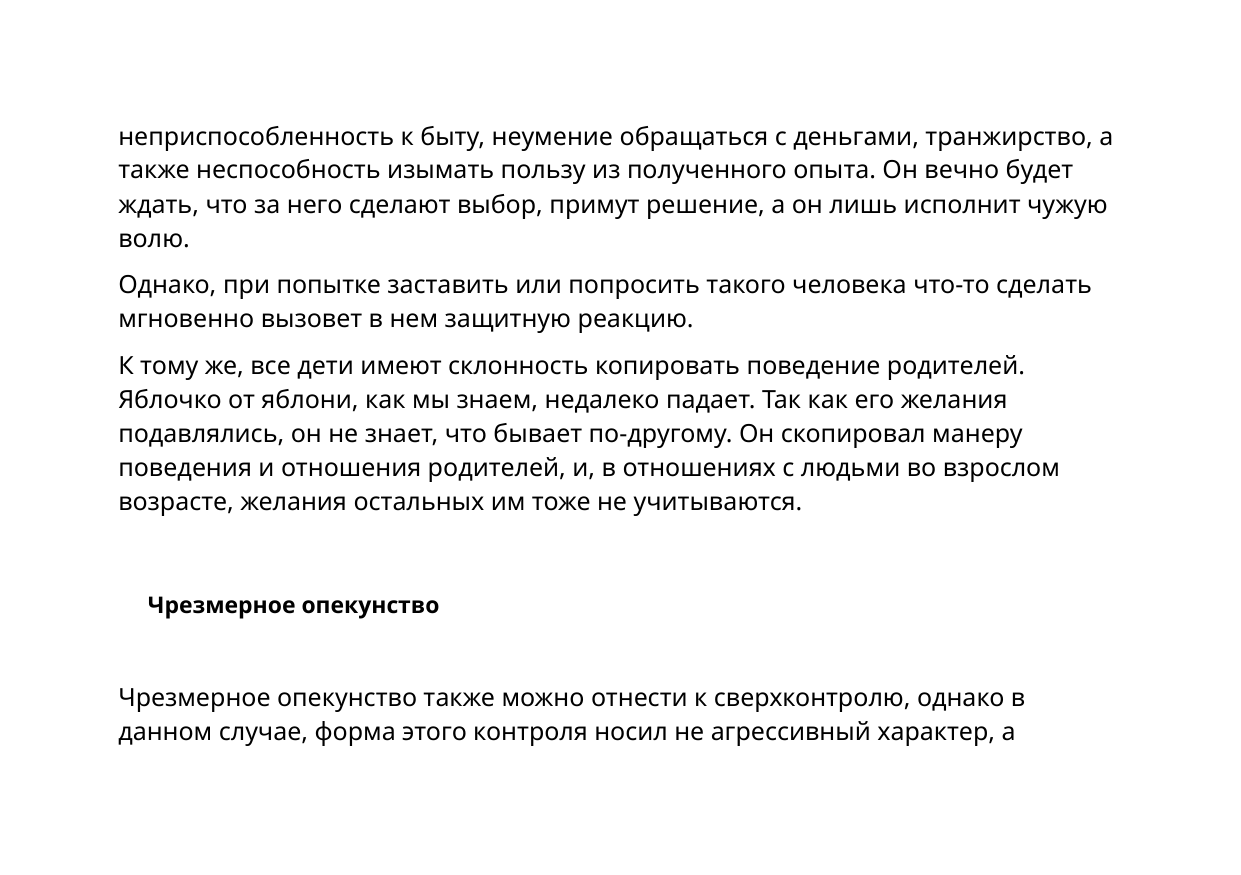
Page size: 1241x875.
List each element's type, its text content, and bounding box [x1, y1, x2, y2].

subtitle Чрезмерное опекунство [118, 589, 148, 621]
text К тому же, все дети имеют склонность копировать поведение родителей. Яблочко от яблони, как мы знаем, недалеко падает. Так как его желания подавлялись, он не знает, что бывает по-другому. Он скопировал манеру поведения и отношения родителей, и, в отношениях с людьми во взрослом возрасте, желания остальных им тоже не учитываются. [118, 347, 1122, 518]
subtitle Чрезмерное опекунство [439, 589, 1122, 621]
text Однако, при попытке заставить или попросить такого человека что-то сделать мгновенно вызовет в нем защитную реакцию. [118, 267, 1122, 335]
text Чрезмерное опекунство также можно отнести к сверхконтролю, однако в данном случае, форма этого контроля носил не агрессивный характер, а [118, 680, 1122, 748]
text неприспособленность к быту, неумение обращаться с деньгами, транжирство, а также неспособность изымать пользу из полученного опыта. Он вечно будет ждать, что за него сделают выбор, примут решение, а он лишь исполнит чужую волю. [118, 118, 1122, 254]
